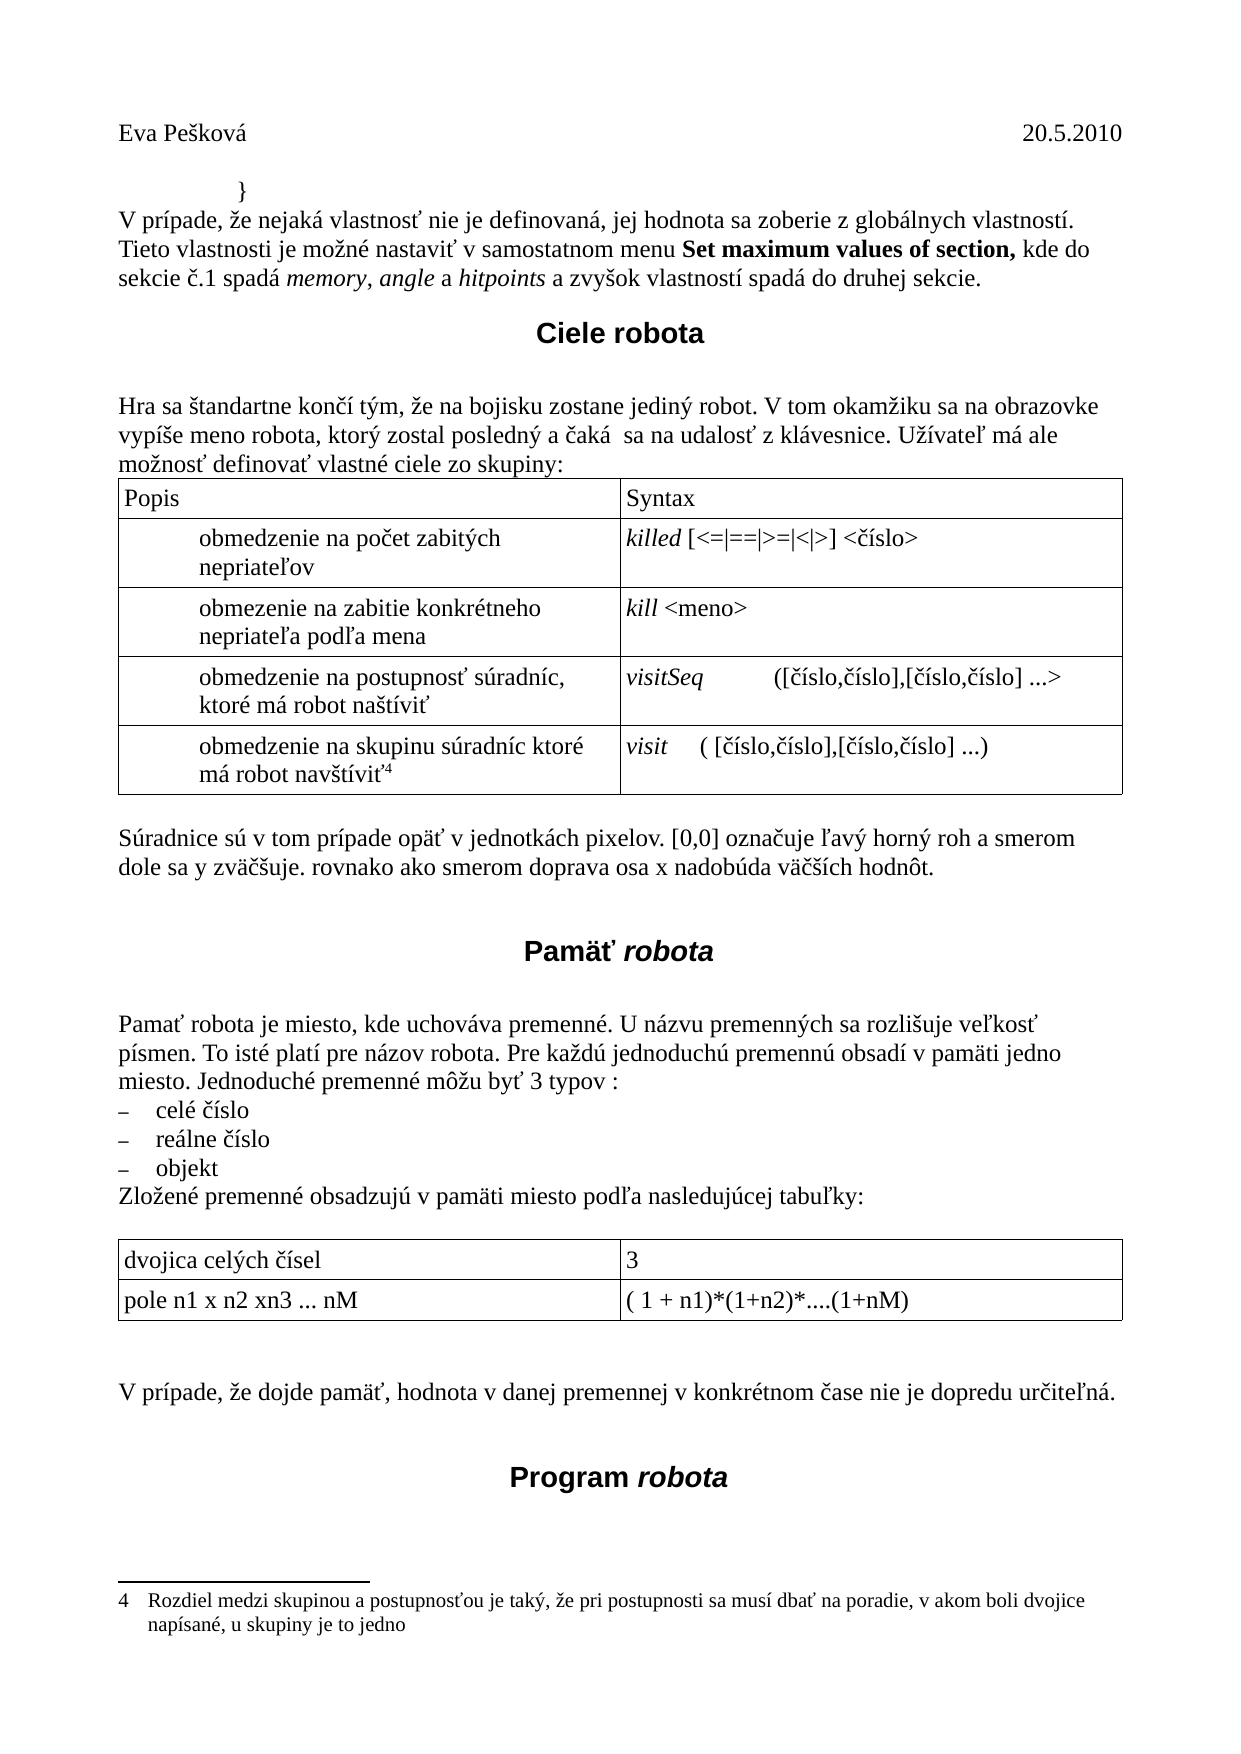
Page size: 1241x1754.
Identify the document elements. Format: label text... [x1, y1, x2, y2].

table_cell killed [<=|==|>=|<|>] <číslo> [621, 519, 1122, 587]
table_cell obmezenie na zabitie konkrétneho nepriateľa podľa mena [119, 588, 620, 656]
table_cell ( 1 + n1)*(1+n2)*....(1+nM) [621, 1280, 1122, 1319]
list objekt [118, 1153, 1122, 1181]
subtitle Ciele robota [118, 316, 1122, 350]
text Hra sa štandartne končí tým, že na bojisku zostane jediný robot. V tom okamžiku sa na obrazovke vypíše meno robota, ktorý zostal posledný a čaká sa na udalosť z klávesnice. Užívateľ má ale možnosť definovať vlastné ciele zo skupiny: [118, 391, 1122, 477]
list reálne číslo [118, 1124, 1122, 1153]
table_cell pole n1 x n2 xn3 ... nM [119, 1280, 620, 1319]
text Súradnice sú v tom prípade opäť v jednotkách pixelov. [0,0] označuje ľavý horný roh a smerom dole sa y zväčšuje. rovnako ako smerom doprava osa x nadobúda väčších hodnôt. [118, 823, 1122, 880]
table_header dvojica celých čísel [119, 1240, 620, 1279]
text } [236, 176, 1004, 205]
table_cell obmedzenie na počet zabitých nepriateľov [119, 519, 620, 587]
table_cell obmedzenie na skupinu súradníc ktoré má robot navštíviť [119, 726, 620, 794]
table_cell visitSeq ([číslo,číslo],[číslo,číslo] ...> [621, 657, 1122, 725]
table_header 3 [621, 1240, 1122, 1279]
text V prípade, že nejaká vlastnosť nie je definovaná, jej hodnota sa zoberie z globálnych vlastností. Tieto vlastnosti je možné nastaviť v samostatnom menu Set maximum values of section, kde do sekcie č.1 spadá memory, angle a hitpoints a zvyšok vlastností spadá do druhej sekcie. [118, 205, 1122, 291]
text V prípade, že dojde pamäť, hodnota v danej premennej v konkrétnom čase nie je dopredu určiteľná. [118, 1377, 1122, 1406]
table_cell obmedzenie na postupnosť súradníc, ktoré má robot naštíviť [119, 657, 620, 725]
subtitle Pamäť robota [118, 934, 1122, 968]
table_cell visit ( [číslo,číslo],[číslo,číslo] ...) [621, 726, 1122, 794]
text Pamať robota je miesto, kde uchováva premenné. U názvu premenných sa rozlišuje veľkosť písmen. To isté platí pre názov robota. Pre každú jednoduchú premennú obsadí v pamäti jedno miesto. Jednoduché premenné môžu byť 3 typov : [118, 1009, 1122, 1095]
table_cell kill <meno> [621, 588, 1122, 656]
subtitle Program robota [118, 1459, 1122, 1493]
list celé číslo [118, 1095, 1122, 1124]
table_header Popis [119, 479, 620, 518]
text Zložené premenné obsadzujú v pamäti miesto podľa nasledujúcej tabuľky: [118, 1181, 1122, 1210]
table_header Syntax [621, 479, 1122, 518]
